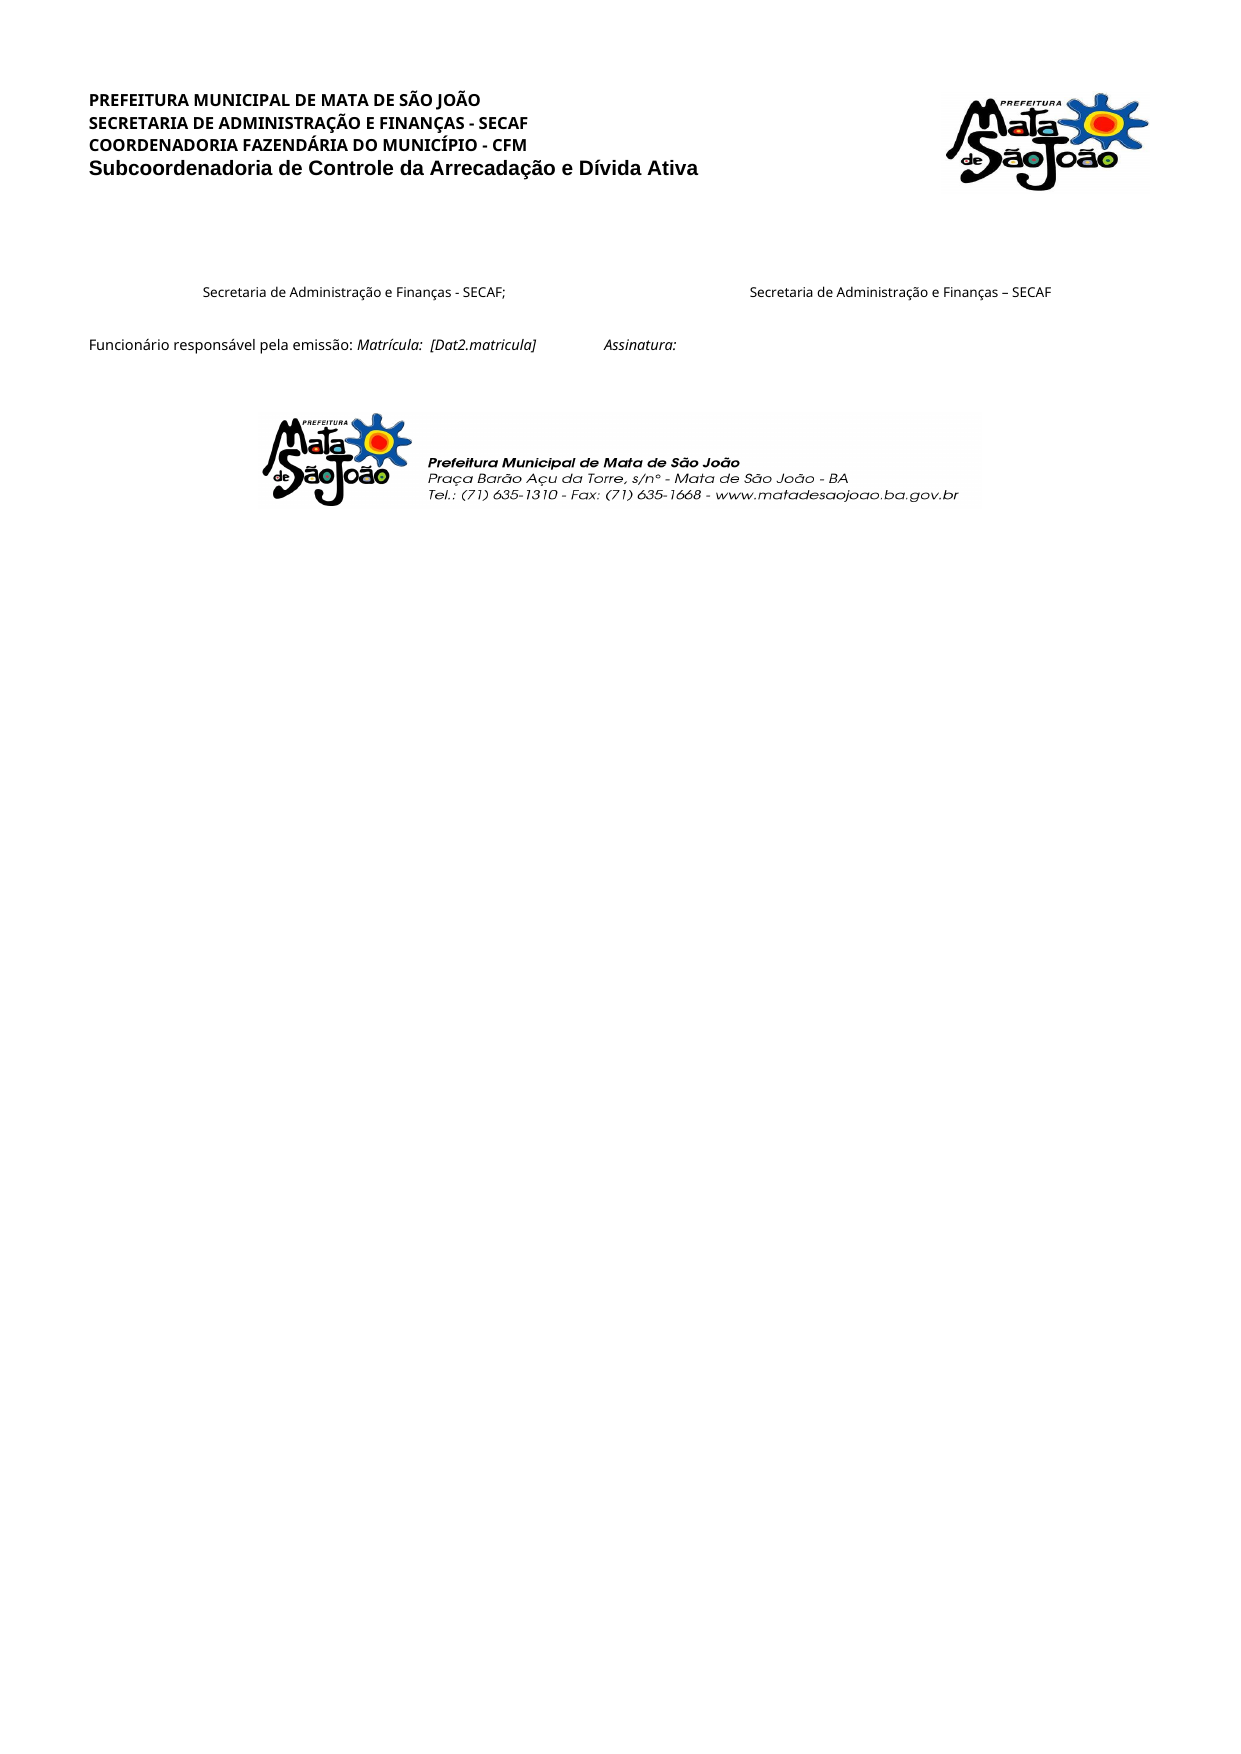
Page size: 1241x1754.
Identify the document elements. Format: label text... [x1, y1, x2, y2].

picture [258, 412, 982, 509]
table_cell Secretaria de Administração e Finanças – SECAF [620, 277, 1152, 307]
table_cell Secretaria de Administração e Finanças - SECAF; [89, 277, 620, 307]
text Funcionário responsável pela emissão: Matrícula: [Dat2.matricula] Assinatura: [88, 334, 1152, 354]
picture [941, 91, 1150, 194]
